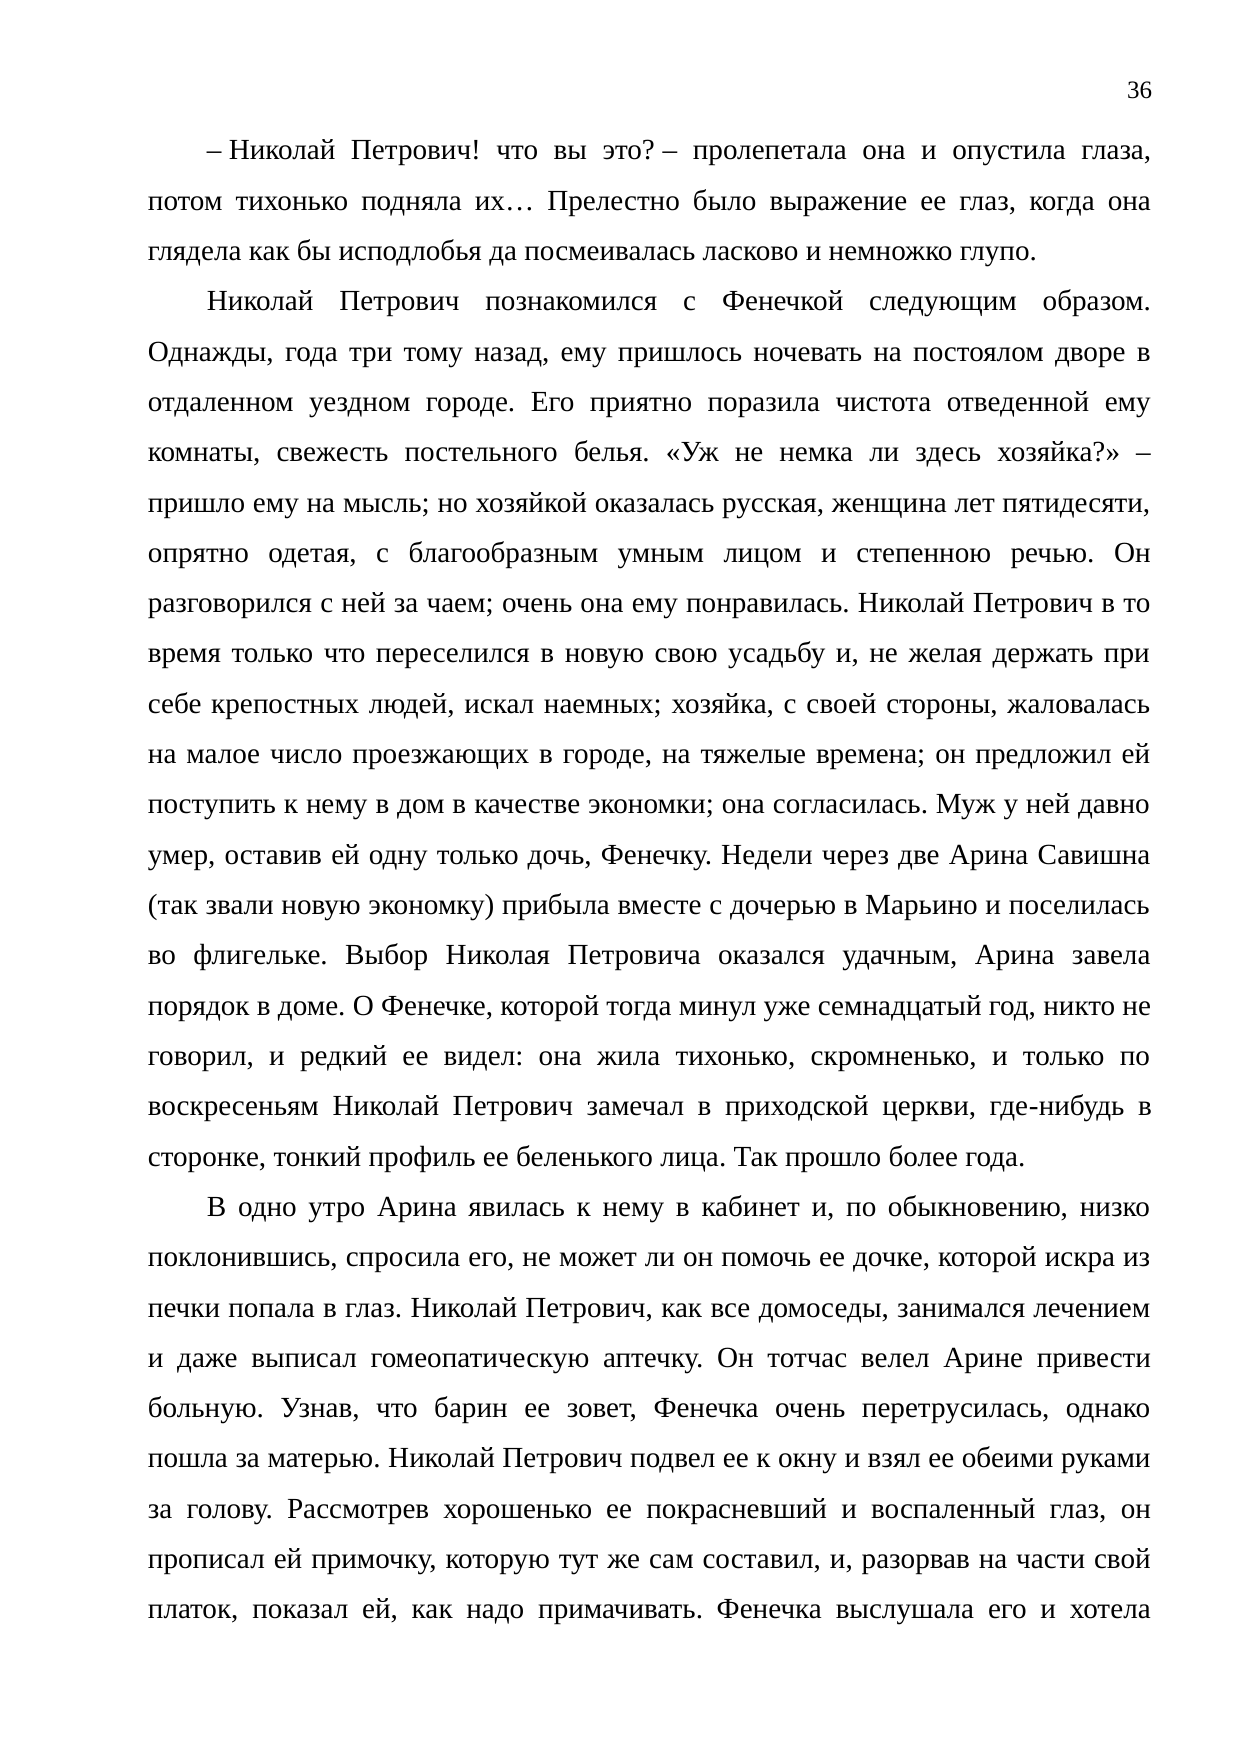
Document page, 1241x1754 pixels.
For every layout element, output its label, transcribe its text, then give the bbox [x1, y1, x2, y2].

text – Николай Петрович! что вы это? – пролепетала она и опустила глаза, потом тихонько подняла их… Прелестно было выражение ее глаз, когда она глядела как бы исподлобья да посмеивалась ласково и немножко глупо. [148, 132, 1152, 267]
text В одно утро Арина явилась к нему в кабинет и, по обыкновению, низко поклонившись, спросила его, не может ли он помочь ее дочке, которой искра из печки попала в глаз. Николай Петрович, как все домоседы, занимался лечением и даже выписал гомеопатическую аптечку. Он тотчас велел Арине привести больную. Узнав, что барин ее зовет, Фенечка очень перетрусилась, однако пошла за матерью. Николай Петрович подвел ее к окну и взял ее обеими руками за голову. Рассмотрев хорошенько ее покрасневший и воспаленный глаз, он прописал ей примочку, которую тут же сам составил, и, разорвав на части свой платок, показал ей, как надо примачивать. Фенечка выслушала его и хотела [148, 1189, 1152, 1625]
text Николай Петрович познакомился с Фенечкой следующим образом. Однажды, года три тому назад, ему пришлось ночевать на постоялом дворе в отдаленном уездном городе. Его приятно поразила чистота отведенной ему комнаты, свежесть постельного белья. «Уж не немка ли здесь хозяйка?» – пришло ему на мысль; но хозяйкой оказалась русская, женщина лет пятидесяти, опрятно одетая, с благообразным умным лицом и степенною речью. Он разговорился с ней за чаем; очень она ему понравилась. Николай Петрович в то время только что переселился в новую свою усадьбу и, не желая держать при себе крепостных людей, искал наемных; хозяйка, с своей стороны, жаловалась на малое число проезжающих в городе, на тяжелые времена; он предложил ей поступить к нему в дом в качестве экономки; она согласилась. Муж у ней давно умер, оставив ей одну только дочь, Фенечку. Недели через две Арина Савишна (так звали новую экономку) прибыла вместе с дочерью в Марьино и поселилась во флигельке. Выбор Николая Петровича оказался удачным, Арина завела порядок в доме. О Фенечке, которой тогда минул уже семнадцатый год, никто не говорил, и редкий ее видел: она жила тихонько, скромненько, и только по воскресеньям Николай Петрович замечал в приходской церкви, где‑нибудь в сторонке, тонкий профиль ее беленького лица. Так прошло более года. [148, 283, 1152, 1172]
